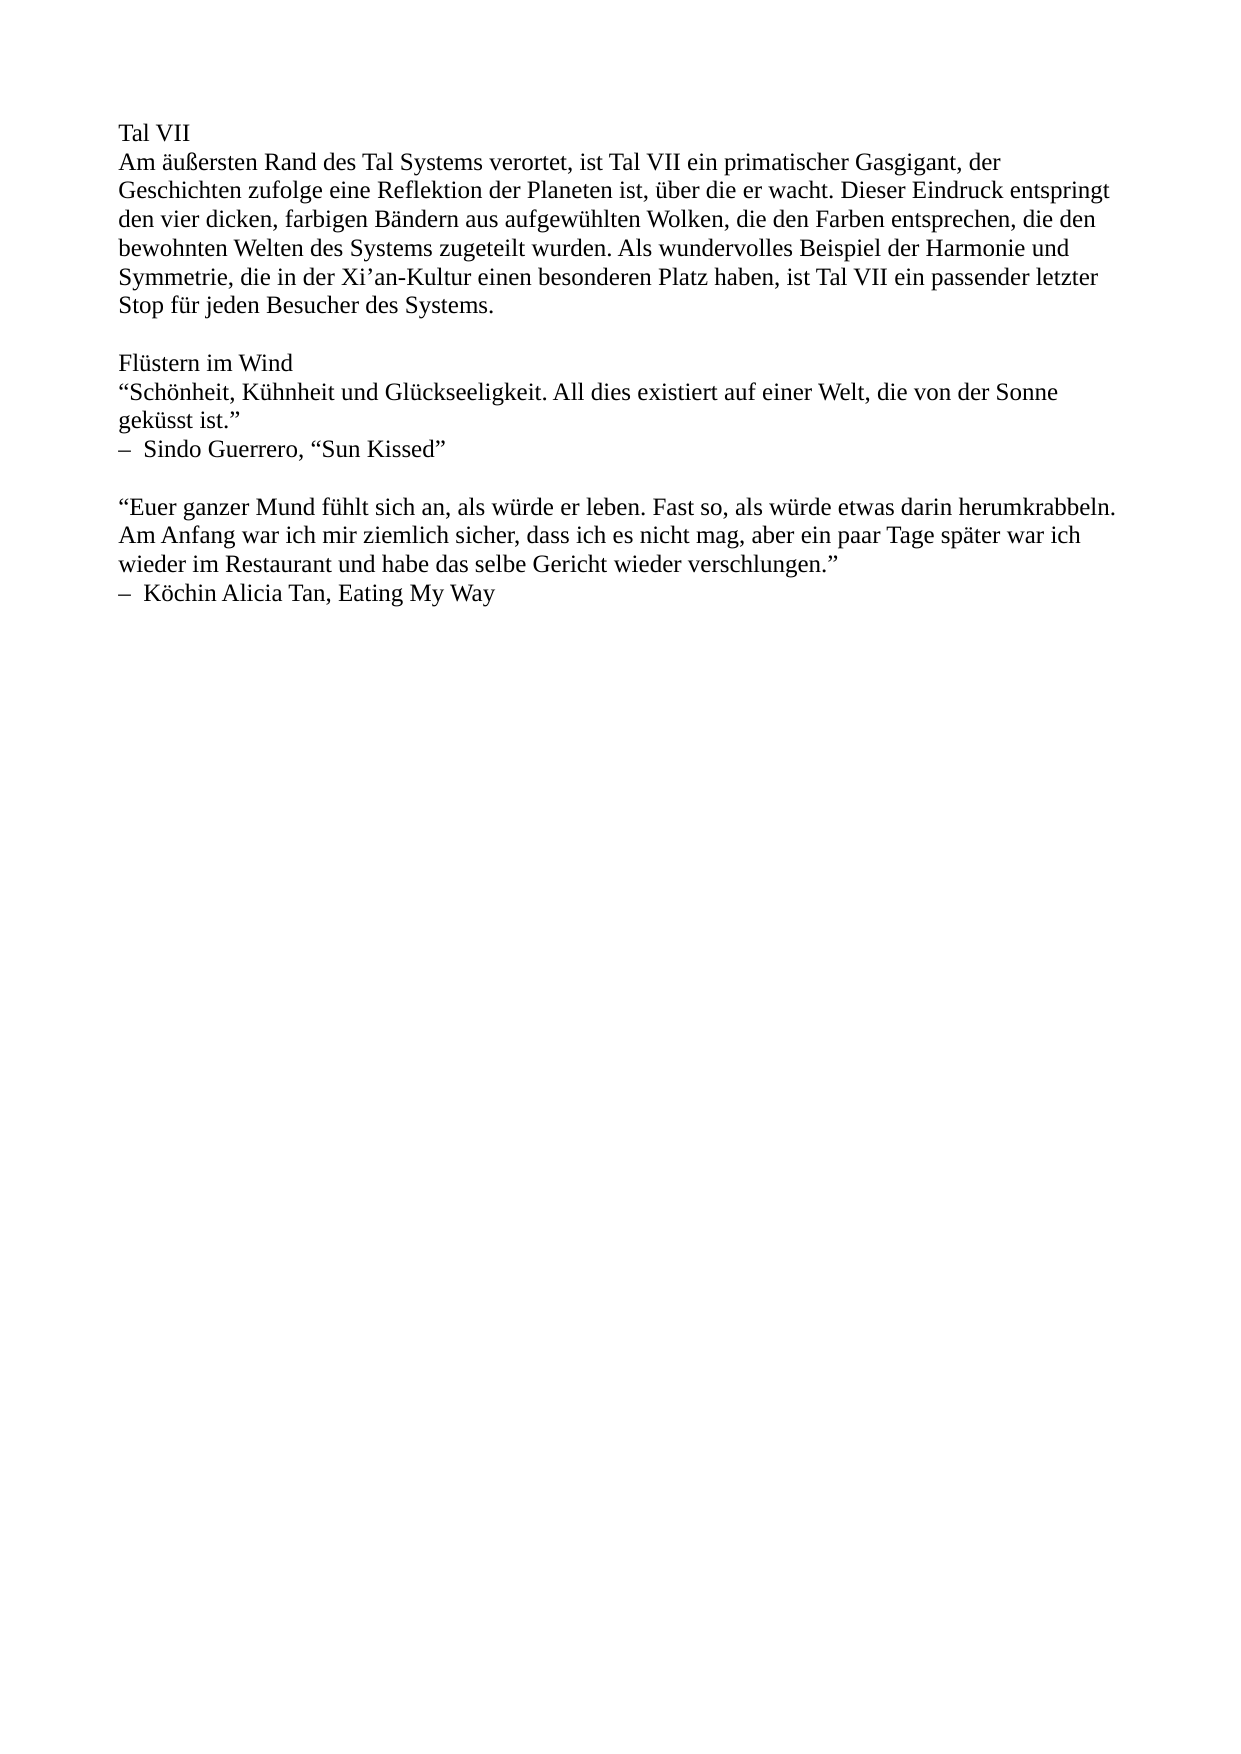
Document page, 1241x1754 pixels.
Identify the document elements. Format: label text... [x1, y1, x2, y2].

text – Köchin Alicia Tan, Eating My Way [118, 578, 1122, 607]
text Am äußersten Rand des Tal Systems verortet, ist Tal VII ein primatischer Gasgigant, der Geschichten zufolge eine Reflektion der Planeten ist, über die er wacht. Dieser Eindruck entspringt den vier dicken, farbigen Bändern aus aufgewühlten Wolken, die den Farben entsprechen, die den bewohnten Welten des Systems zugeteilt wurden. Als wundervolles Beispiel der Harmonie und Symmetrie, die in der Xi’an-Kultur einen besonderen Platz haben, ist Tal VII ein passender letzter Stop für jeden Besucher des Systems. [118, 147, 1122, 319]
text Flüstern im Wind [118, 348, 1122, 377]
text “Euer ganzer Mund fühlt sich an, als würde er leben. Fast so, als würde etwas darin herumkrabbeln. Am Anfang war ich mir ziemlich sicher, dass ich es nicht mag, aber ein paar Tage später war ich wieder im Restaurant und habe das selbe Gericht wieder verschlungen.” [118, 492, 1122, 578]
text – Sindo Guerrero, “Sun Kissed” [118, 434, 1122, 463]
text “Schönheit, Kühnheit und Glückseeligkeit. All dies existiert auf einer Welt, die von der Sonne geküsst ist.” [118, 377, 1122, 434]
text Tal VII [118, 118, 1122, 147]
